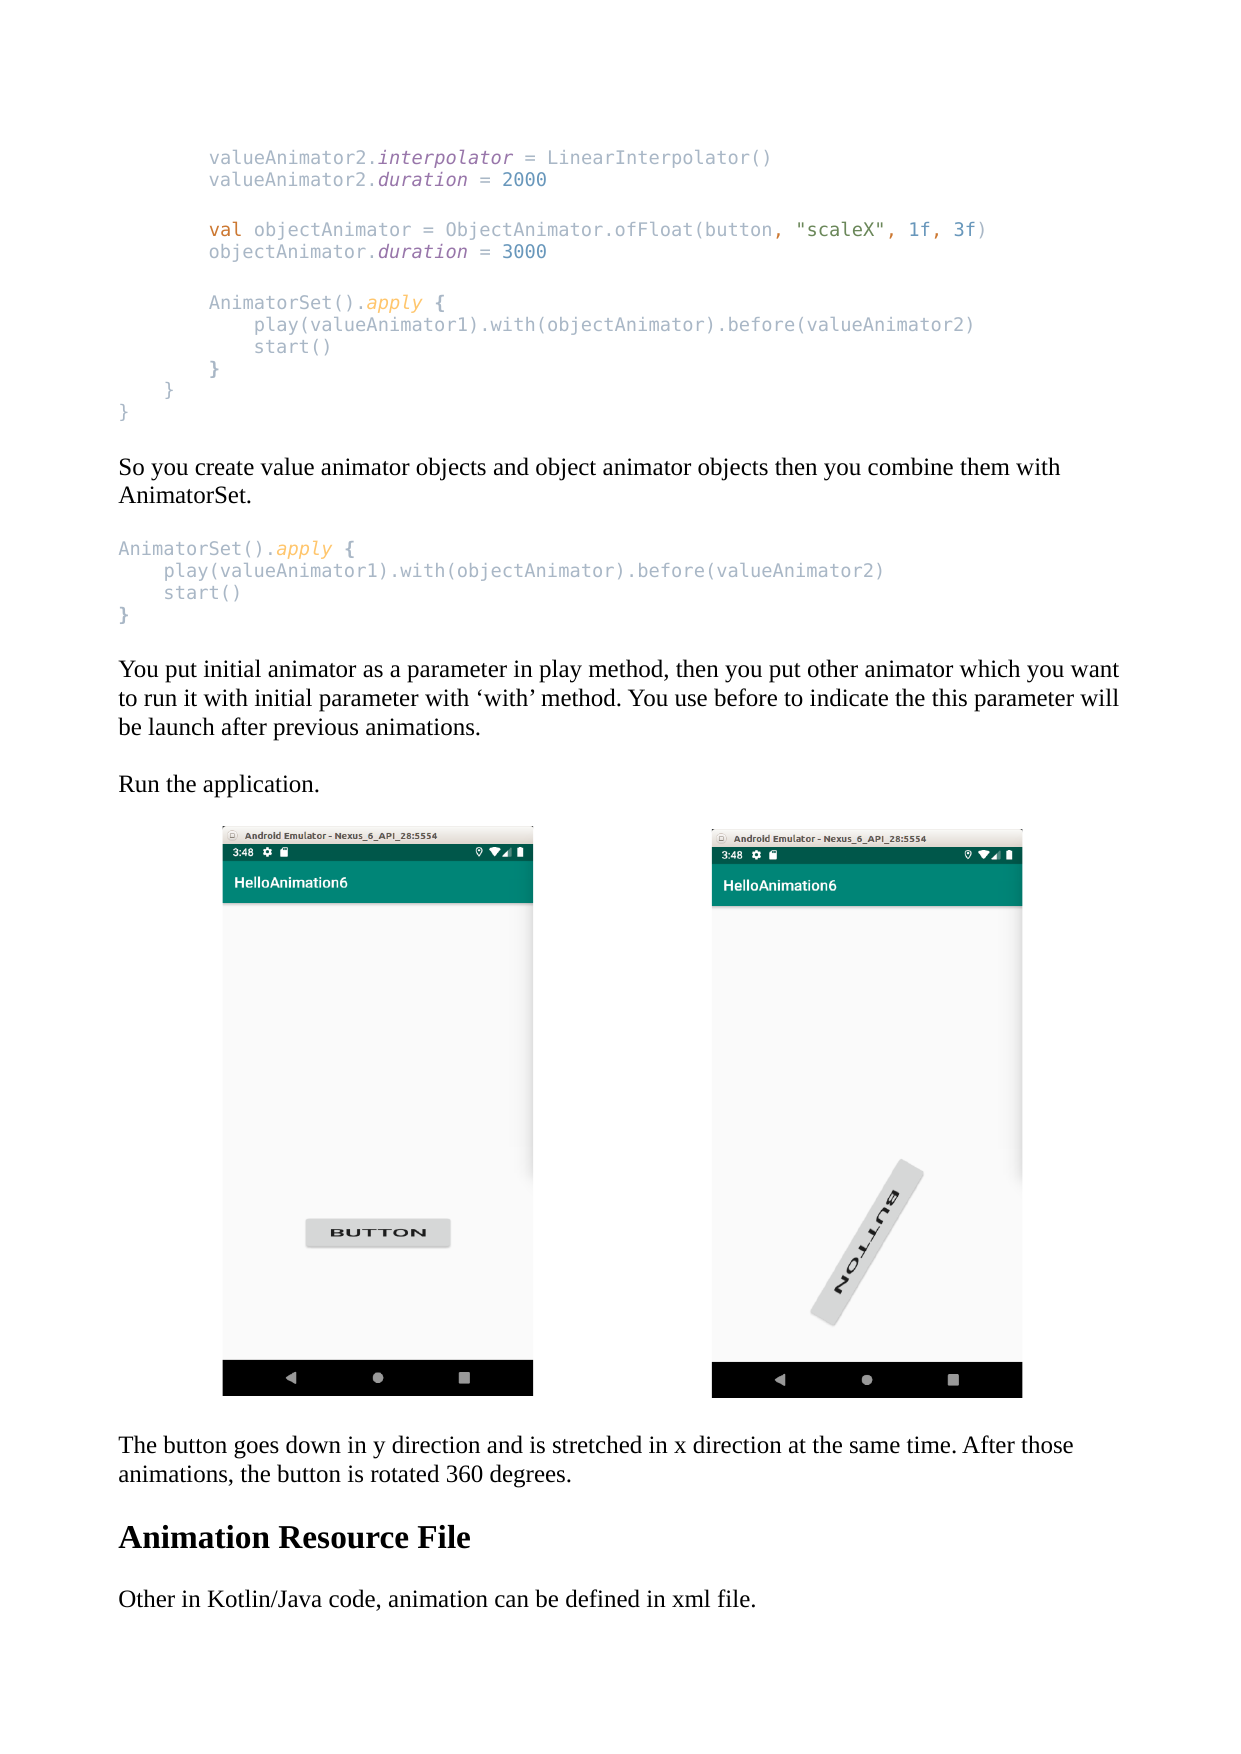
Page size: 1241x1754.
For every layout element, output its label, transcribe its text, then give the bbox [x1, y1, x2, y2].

picture [711, 829, 1023, 1398]
text So you create value animator objects and object animator objects then you combine them with AnimatorSet. [118, 452, 1122, 509]
text Animation Resource File [118, 1517, 1122, 1555]
picture [222, 826, 534, 1396]
text The button goes down in y direction and is stretched in x direction at the same time. After those animations, the button is rotated 360 degrees. [118, 1431, 1122, 1488]
text Other in Kotlin/Java code, animation can be defined in xml file. [118, 1584, 1122, 1613]
text valueAnimator2.interpolator = LinearInterpolator() valueAnimator2.duration = 2000 val objectAnimator = ObjectAnimator.ofFloat(button, "scaleX", 1f, 3f) objectAnimator.duration = 3000 AnimatorSet().apply { play(valueAnimator1).with(objectAnimator).before(valueAnimator2) start() } } } [118, 118, 1122, 423]
text Run the application. [118, 769, 1122, 798]
text AnimatorSet().apply { play(valueAnimator1).with(objectAnimator).before(valueAnimator2) start() } [118, 538, 1122, 626]
text You put initial animator as a parameter in play method, then you put other animator which you want to run it with initial parameter with ‘with’ method. You use before to indicate the this parameter will be launch after previous animations. [118, 654, 1122, 741]
